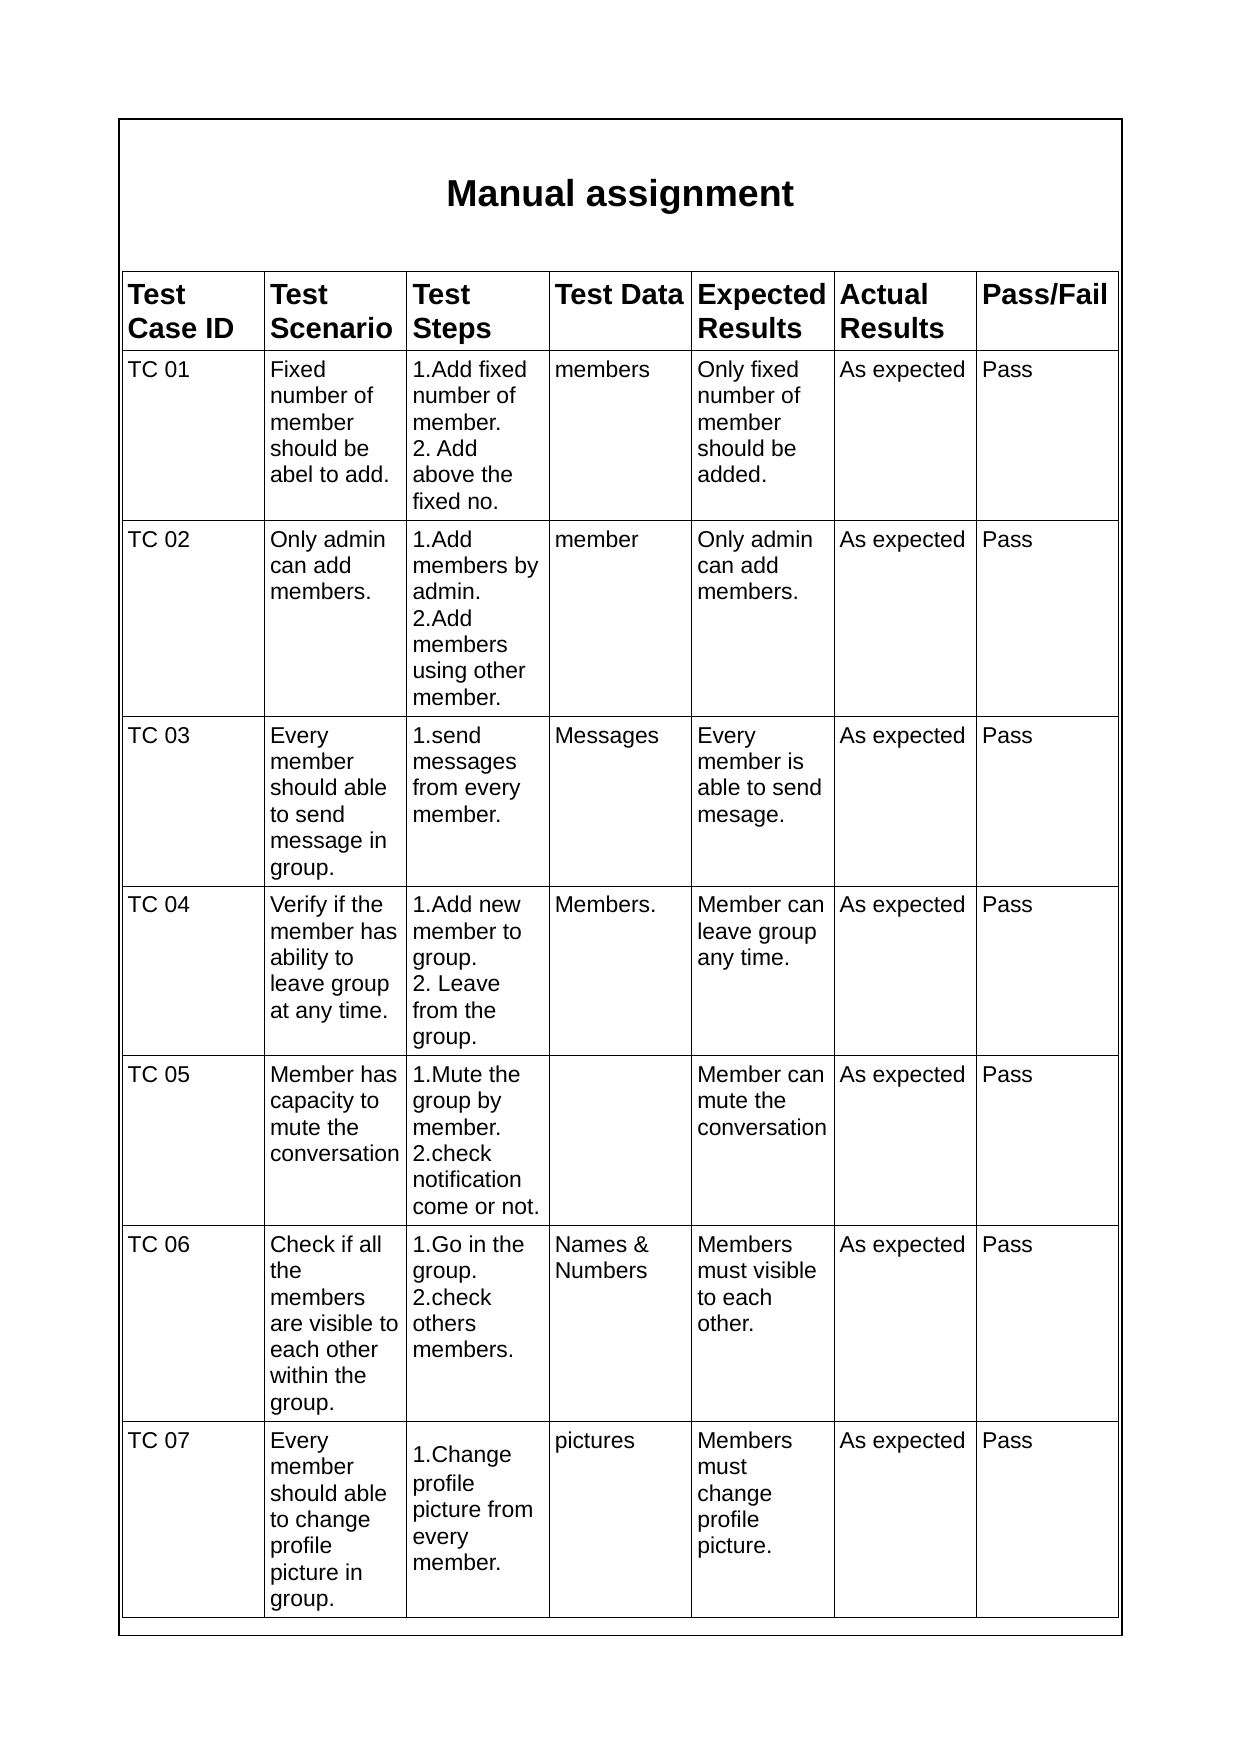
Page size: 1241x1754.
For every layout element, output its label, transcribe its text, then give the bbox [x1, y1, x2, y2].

table_cell As expected [835, 1226, 976, 1421]
table_header Actual Results [835, 272, 976, 350]
table_cell TC 05 [123, 1056, 264, 1225]
table_cell Pass [977, 521, 1118, 716]
table_cell TC 02 [123, 521, 264, 716]
table_cell [550, 1056, 691, 1225]
table_cell Names & Numbers [550, 1226, 691, 1421]
table_cell 1.Add members by admin. 2.Add members using other member. [407, 521, 549, 716]
table_cell TC 07 [123, 1422, 264, 1617]
table_cell 1.Add new member to group. 2. Leave from the group. [407, 887, 549, 1055]
table_cell Pass [977, 1056, 1118, 1225]
table_cell pictures [550, 1422, 691, 1617]
table_cell 1.send messages from every member. [407, 717, 549, 886]
table_cell Member can mute the conversation [692, 1056, 834, 1225]
table_cell TC 01 [123, 351, 264, 520]
table_cell 1.Go in the group. 2.check others members. [407, 1226, 549, 1421]
table_cell Every member should able to change profile picture in group. [265, 1422, 406, 1617]
table_cell TC 03 [123, 717, 264, 886]
table_cell member [550, 521, 691, 716]
table_cell 1.Add fixed number of member. 2. Add above the fixed no. [407, 351, 549, 520]
table_cell TC 06 [123, 1226, 264, 1421]
table_cell As expected [835, 351, 976, 520]
table_cell Pass [977, 351, 1118, 520]
text Manual assignment [122, 171, 1118, 214]
table_header Test Data [550, 272, 691, 350]
table_cell members [550, 351, 691, 520]
table_cell Pass [977, 1226, 1118, 1421]
table_header Expected Results [692, 272, 834, 350]
table_cell Only fixed number of member should be added. [692, 351, 834, 520]
table_header Test Steps [407, 272, 549, 350]
table_cell Check if all the members are visible to each other within the group. [265, 1226, 406, 1421]
table_cell TC 04 [123, 887, 264, 1055]
table_cell As expected [835, 887, 976, 1055]
table_cell Fixed number of member should be abel to add. [265, 351, 406, 520]
table_cell Every member is able to send mesage. [692, 717, 834, 886]
table_cell 1.Change profile picture from every member. [407, 1422, 549, 1617]
table_cell 1.Mute the group by member. 2.check notification come or not. [407, 1056, 549, 1225]
table_cell As expected [835, 717, 976, 886]
table_cell Every member should able to send message in group. [265, 717, 406, 886]
table_header Pass/Fail [977, 272, 1118, 350]
table_cell Members must visible to each other. [692, 1226, 834, 1421]
table_cell Only admin can add members. [265, 521, 406, 716]
table_header Test Scenario [265, 272, 406, 350]
table_cell Pass [977, 717, 1118, 886]
table_cell Member has capacity to mute the conversation [265, 1056, 406, 1225]
table_cell Messages [550, 717, 691, 886]
table_cell Only admin can add members. [692, 521, 834, 716]
table_cell Members. [550, 887, 691, 1055]
table_cell As expected [835, 1422, 976, 1617]
table_cell As expected [835, 1056, 976, 1225]
table_cell Pass [977, 887, 1118, 1055]
table_cell Pass [977, 1422, 1118, 1617]
table_cell Verify if the member has ability to leave group at any time. [265, 887, 406, 1055]
table_cell Member can leave group any time. [692, 887, 834, 1055]
table_cell As expected [835, 521, 976, 716]
table_header Test Case ID [123, 272, 264, 350]
table_cell Members must change profile picture. [692, 1422, 834, 1617]
